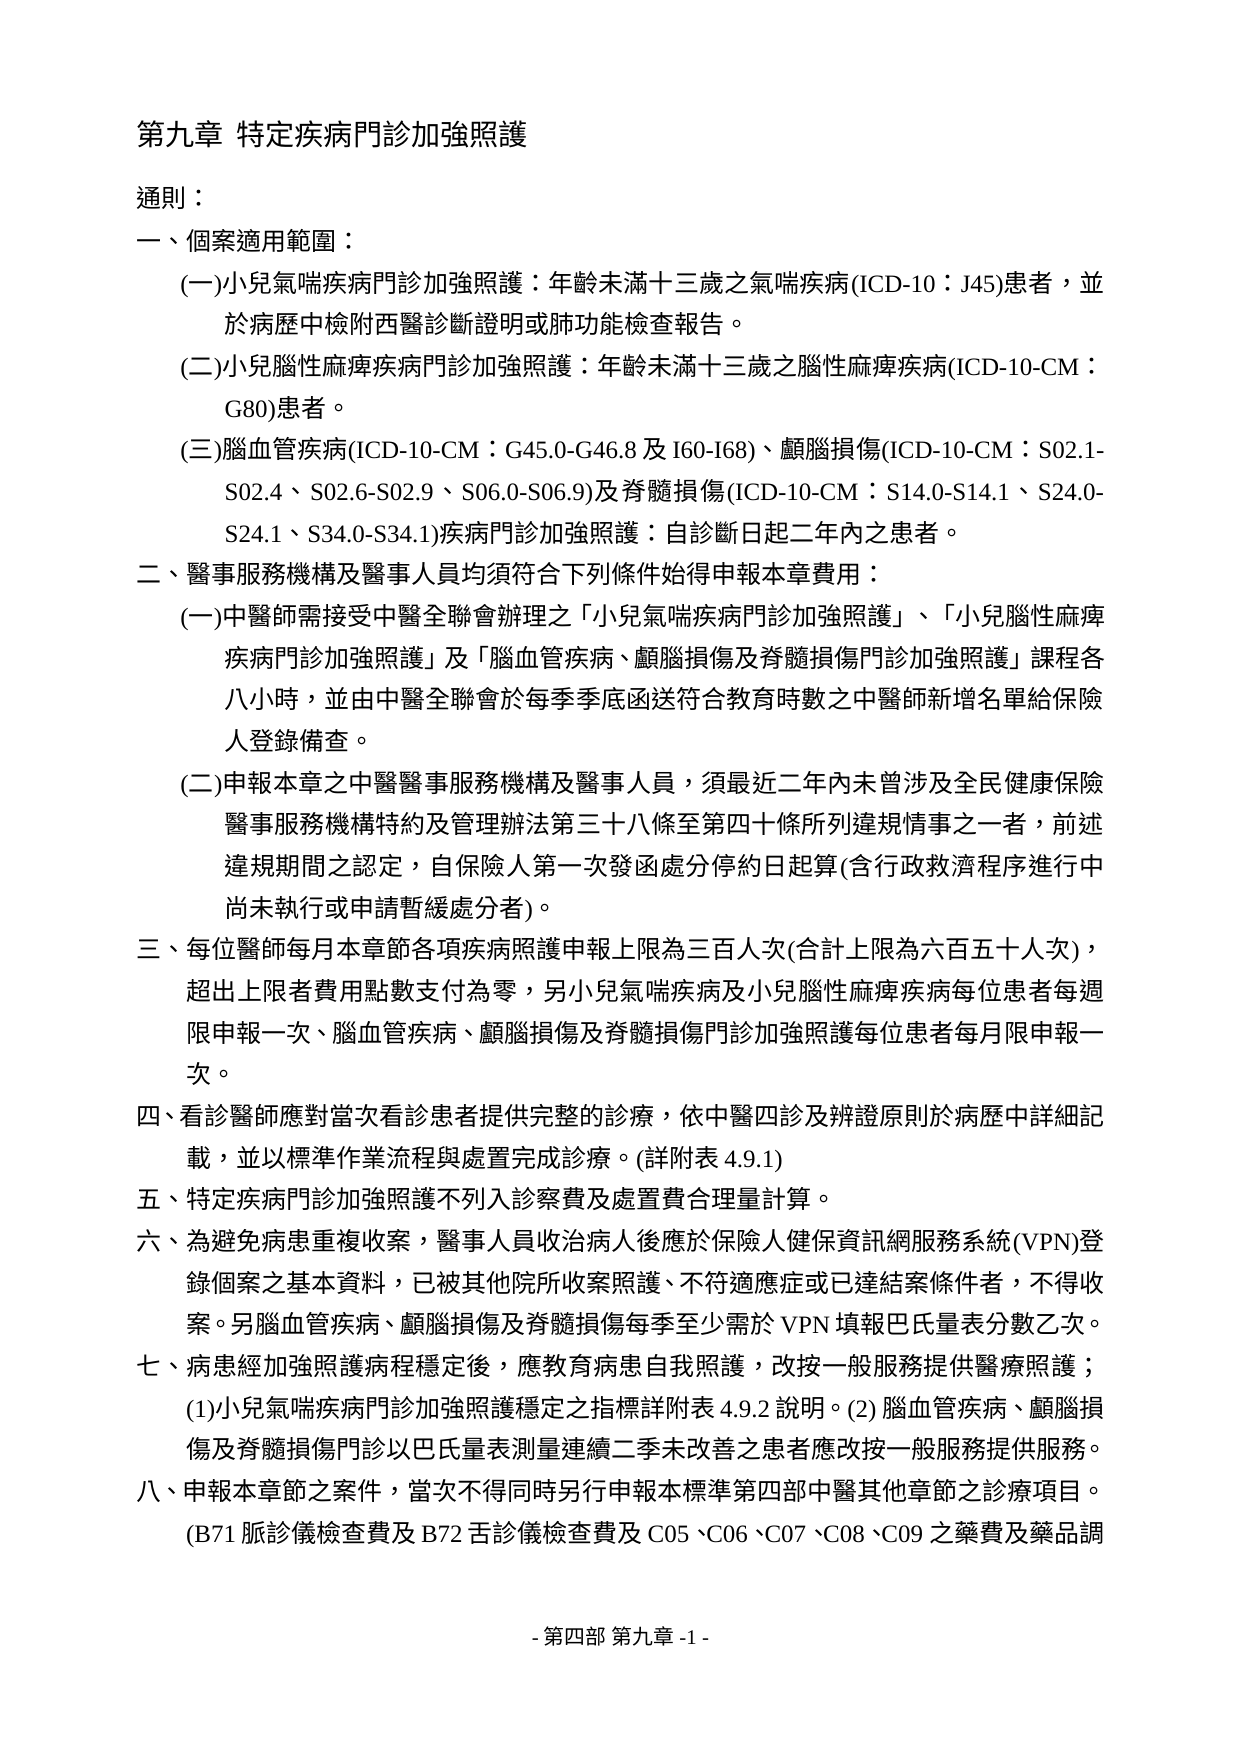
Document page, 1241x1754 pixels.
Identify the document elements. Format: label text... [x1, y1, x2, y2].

text 一、個案適用範圍： [136, 217, 1104, 259]
subtitle 第九章 特定疾病門診加強照護 [136, 95, 1104, 171]
text 二、醫事服務機構及醫事人員均須符合下列條件始得申報本章費用： [136, 550, 1104, 592]
text 通則： [136, 171, 1104, 217]
text 六、為避免病患重複收案，醫事人員收治病人後應於保險人健保資訊網服務系統(VPN)登錄個案之基本資料，已被其他院所收案照護、不符適應症或已達結案條件者，不得收案。另腦血管疾病、顱腦損傷及脊髓損傷每季至少需於VPN填報巴氏量表分數乙次。 [136, 1217, 1104, 1342]
text 四、看診醫師應對當次看診患者提供完整的診療，依中醫四診及辨證原則於病歷中詳細記載，並以標準作業流程與處置完成診療。(詳附表4.9.1) [136, 1092, 1104, 1175]
text 五、特定疾病門診加強照護不列入診察費及處置費合理量計算。 [136, 1175, 1104, 1217]
text 三、每位醫師每月本章節各項疾病照護申報上限為三百人次(合計上限為六百五十人次)，超出上限者費用點數支付為零，另小兒氣喘疾病及小兒腦性麻痺疾病每位患者每週限申報一次、腦血管疾病、顱腦損傷及脊髓損傷門診加強照護每位患者每月限申報一次。 [136, 925, 1104, 1092]
text 七、病患經加強照護病程穩定後，應教育病患自我照護，改按一般服務提供醫療照護；(1)小兒氣喘疾病門診加強照護穩定之指標詳附表4.9.2說明。(2) 腦血管疾病、顱腦損傷及脊髓損傷門診以巴氏量表測量連續二季未改善之患者應改按一般服務提供服務。 [136, 1342, 1104, 1467]
text (三)腦血管疾病(ICD-10-CM：G45.0-G46.8及I60-I68)、顱腦損傷(ICD-10-CM：S02.1-S02.4、S02.6-S02.9、S06.0-S06.9)及脊髓損傷(ICD-10-CM：S14.0-S14.1、S24.0-S24.1、S34.0-S34.1)疾病門診加強照護：自診斷日起二年內之患者。 [180, 425, 1104, 550]
text (一)小兒氣喘疾病門診加強照護：年齡未滿十三歲之氣喘疾病(ICD-10：J45)患者，並於病歷中檢附西醫診斷證明或肺功能檢查報告。 [180, 259, 1104, 342]
text (一)中醫師需接受中醫全聯會辦理之「小兒氣喘疾病門診加強照護」、「小兒腦性麻痺疾病門診加強照護」及「腦血管疾病、顱腦損傷及脊髓損傷門診加強照護」課程各八小時，並由中醫全聯會於每季季底函送符合教育時數之中醫師新增名單給保險人登錄備查。 [180, 592, 1104, 759]
text (二)申報本章之中醫醫事服務機構及醫事人員，須最近二年內未曾涉及全民健康保險醫事服務機構特約及管理辦法第三十八條至第四十條所列違規情事之一者，前述違規期間之認定，自保險人第一次發函處分停約日起算(含行政救濟程序進行中尚未執行或申請暫緩處分者)。 [180, 759, 1104, 925]
text 八、申報本章節之案件，當次不得同時另行申報本標準第四部中醫其他章節之診療項目。(B71脈診儀檢查費及B72舌診儀檢查費及C05、C06、C07、C08、C09 之藥費及藥品調 [136, 1467, 1104, 1550]
text (二)小兒腦性麻痺疾病門診加強照護：年齡未滿十三歲之腦性麻痺疾病(ICD-10-CM：G80)患者。 [180, 342, 1104, 425]
